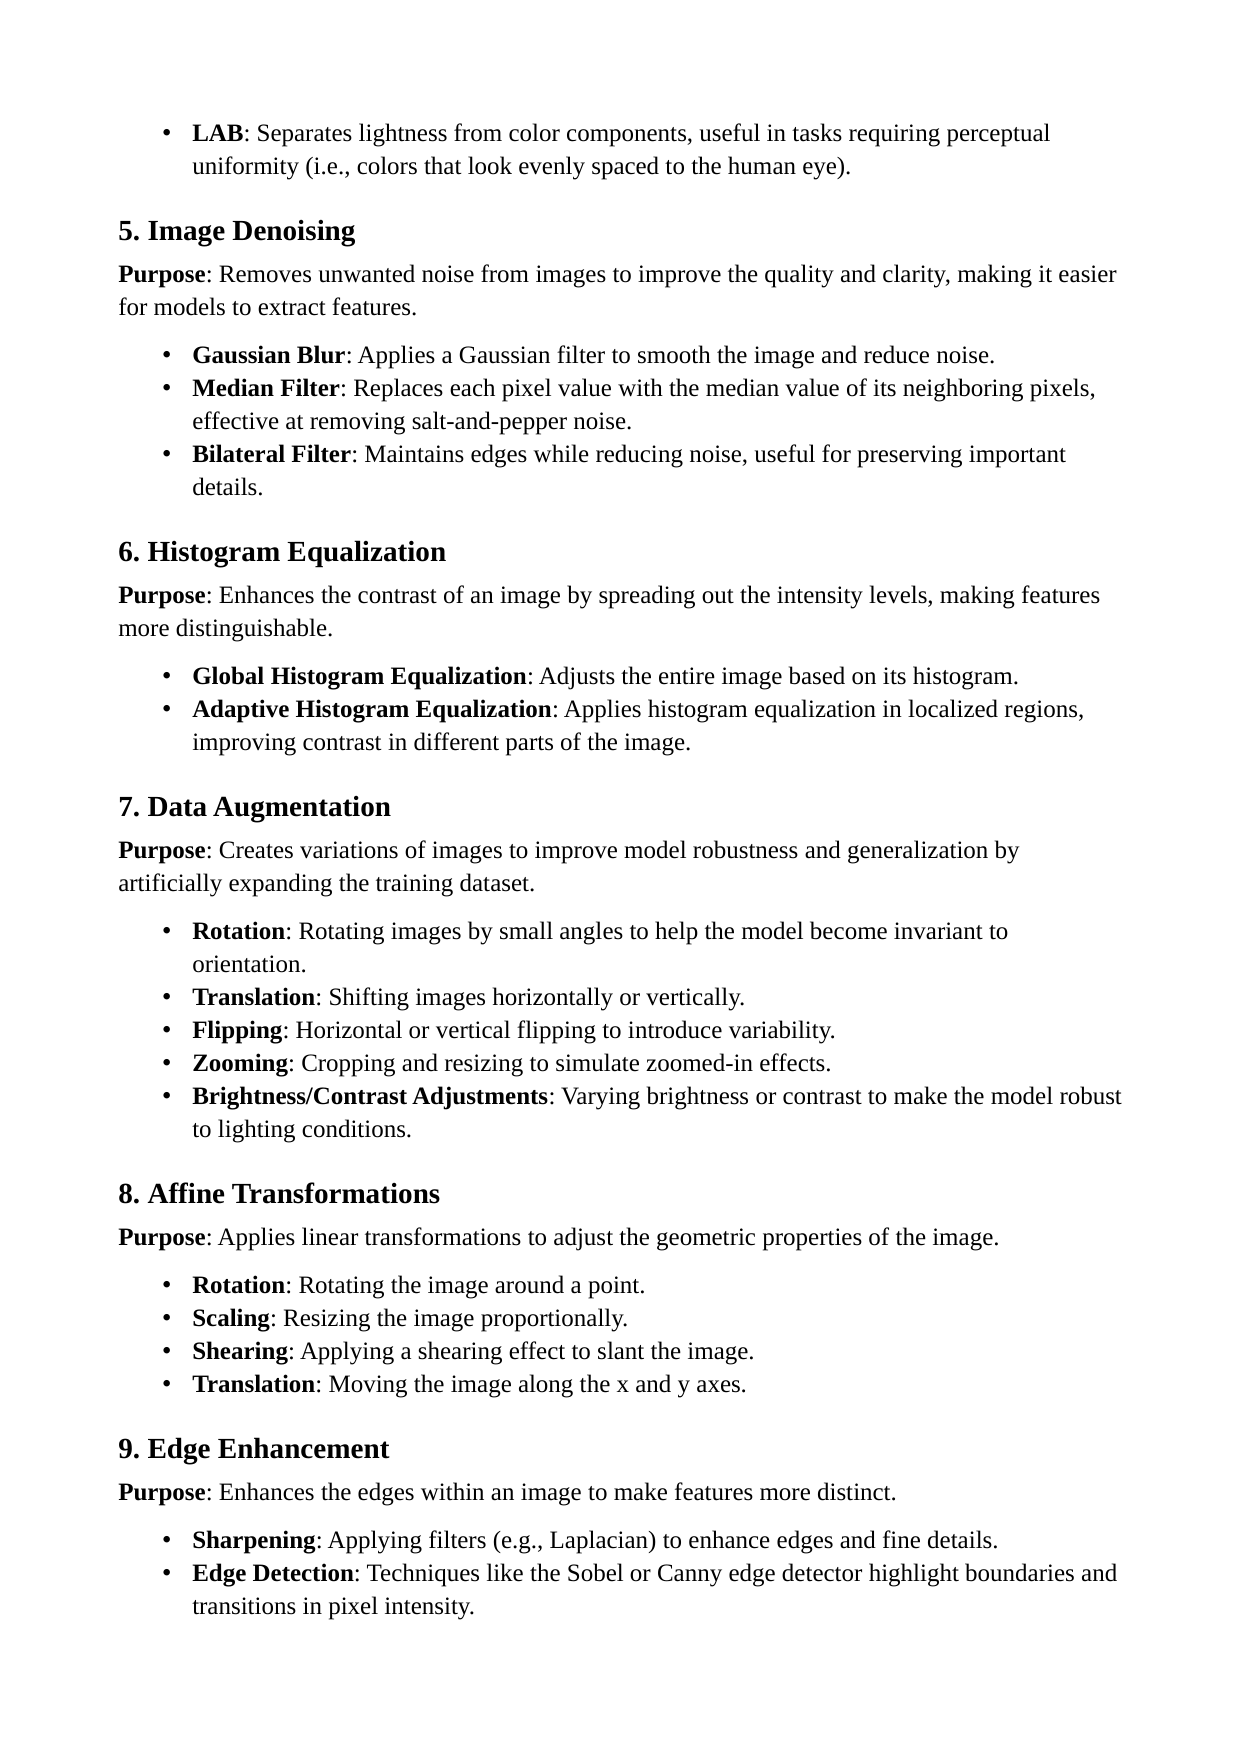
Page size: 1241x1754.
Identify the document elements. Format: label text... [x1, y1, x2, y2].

list Brightness/Contrast Adjustments: Varying brightness or contrast to make the model robust to lighting conditions. [162, 1081, 1122, 1143]
list Translation: Moving the image along the x and y axes. [162, 1369, 1122, 1398]
list LAB: Separates lightness from color components, useful in tasks requiring perceptual uniformity (i.e., colors that look evenly spaced to the human eye). [162, 118, 1122, 180]
list Sharpening: Applying filters (e.g., Laplacian) to enhance edges and fine details. [162, 1525, 1122, 1553]
list Scaling: Resizing the image proportionally. [162, 1303, 1122, 1332]
text Purpose: Enhances the contrast of an image by spreading out the intensity levels, making features more distinguishable. [118, 580, 1122, 642]
subtitle 5. Image Denoising [118, 213, 1122, 247]
list Flipping: Horizontal or vertical flipping to introduce variability. [162, 1015, 1122, 1044]
list Zooming: Cropping and resizing to simulate zoomed-in effects. [162, 1048, 1122, 1077]
subtitle 8. Affine Transformations [118, 1176, 1122, 1210]
text Purpose: Creates variations of images to improve model robustness and generalization by artificially expanding the training dataset. [118, 835, 1122, 897]
text Purpose: Applies linear transformations to adjust the geometric properties of the image. [118, 1222, 1122, 1251]
list Rotation: Rotating the image around a point. [162, 1270, 1122, 1298]
text Purpose: Removes unwanted noise from images to improve the quality and clarity, making it easier for models to extract features. [118, 259, 1122, 321]
list Global Histogram Equalization: Adjusts the entire image based on its histogram. [162, 661, 1122, 690]
list Adaptive Histogram Equalization: Applies histogram equalization in localized regions, improving contrast in different parts of the image. [162, 694, 1122, 756]
list Median Filter: Replaces each pixel value with the median value of its neighboring pixels, effective at removing salt-and-pepper noise. [162, 373, 1122, 435]
list Bilateral Filter: Maintains edges while reducing noise, useful for preserving important details. [162, 439, 1122, 501]
subtitle 6. Histogram Equalization [118, 534, 1122, 568]
subtitle 7. Data Augmentation [118, 789, 1122, 823]
list Shearing: Applying a shearing effect to slant the image. [162, 1336, 1122, 1364]
list Rotation: Rotating images by small angles to help the model become invariant to orientation. [162, 916, 1122, 978]
list Edge Detection: Techniques like the Sobel or Canny edge detector highlight boundaries and transitions in pixel intensity. [162, 1558, 1122, 1619]
list Translation: Shifting images horizontally or vertically. [162, 982, 1122, 1011]
text Purpose: Enhances the edges within an image to make features more distinct. [118, 1477, 1122, 1506]
subtitle 9. Edge Enhancement [118, 1431, 1122, 1464]
list Gaussian Blur: Applies a Gaussian filter to smooth the image and reduce noise. [162, 340, 1122, 369]
